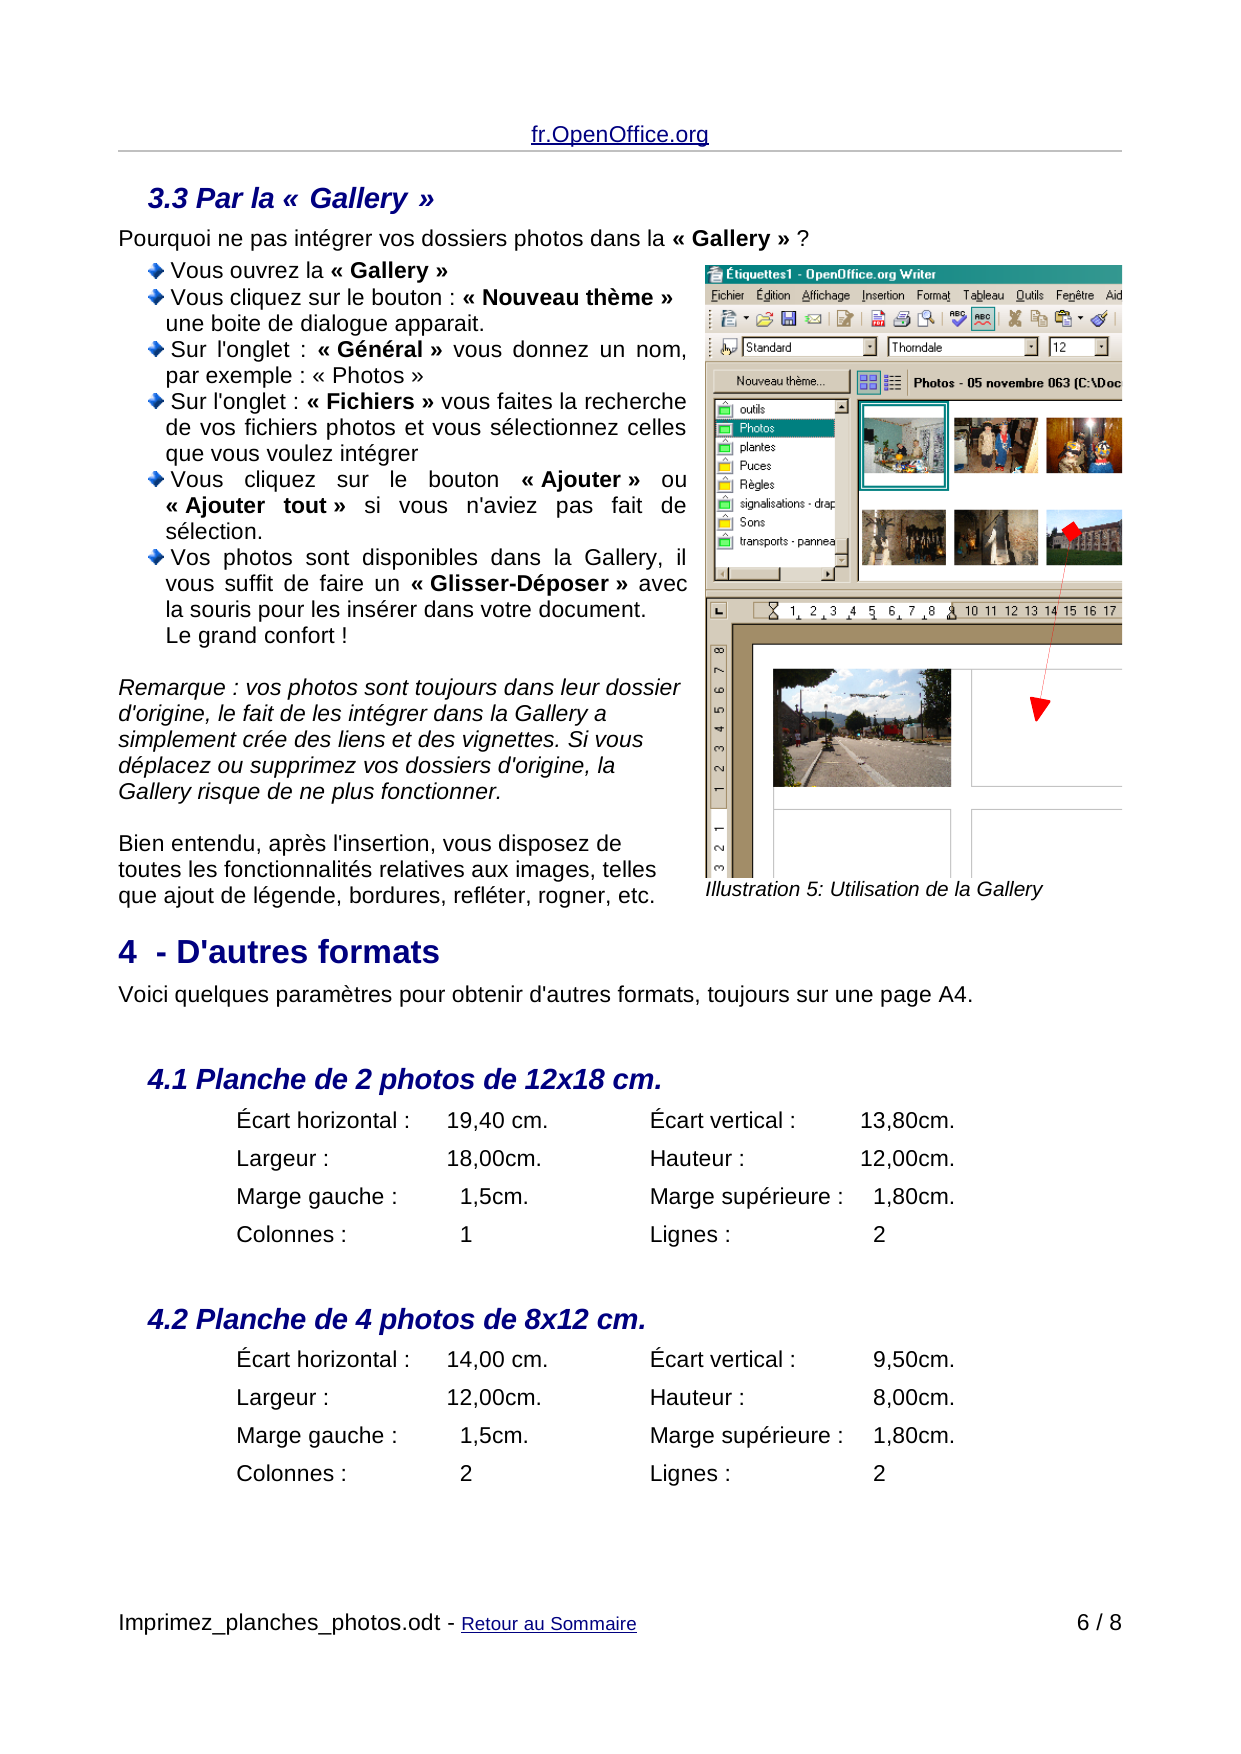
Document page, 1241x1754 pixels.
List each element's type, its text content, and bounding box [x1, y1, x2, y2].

subtitle Planche de 4 photos de 8x12 cm. [148, 1303, 1122, 1335]
picture [148, 549, 164, 565]
text Marge gauche : 1,5cm. Marge supérieure : 1,80cm. [118, 1422, 1122, 1448]
text Largeur : 12,00cm. Hauteur : 8,00cm. [118, 1385, 1122, 1411]
text Écart horizontal : 19,40 cm. Écart vertical : 13,80cm. [118, 1108, 1122, 1134]
list Sur l'onglet : « Fichiers » vous faites la recherche de vos fichiers photos et vous sélectionnez celles que vous voulez intégrer [148, 388, 705, 466]
subtitle D'autres formats [118, 932, 1122, 970]
text Écart horizontal : 14,00 cm. Écart vertical : 9,50cm. [118, 1347, 1122, 1373]
picture [148, 289, 164, 305]
text Remarque : vos photos sont toujours dans leur dossier d'origine, le fait de les intégrer dans la Gallery a simplement crée des liens et des vignettes. Si vous déplacez ou supprimez vos dossiers d'origine, la Gallery risque de ne plus fonctionner. [118, 674, 705, 805]
subtitle Planche de 2 photos de 12x18 cm. [148, 1063, 1122, 1096]
picture [705, 265, 1123, 878]
picture [148, 393, 164, 409]
text Voici quelques paramètres pour obtenir d'autres formats, toujours sur une page A4. [118, 982, 1122, 1008]
list Vos photos sont disponibles dans la Gallery, il vous suffit de faire un « Glisser-Déposer » avec la souris pour les insérer dans votre document. Le grand confort ! [148, 544, 705, 648]
text Largeur : 18,00cm. Hauteur : 12,00cm. [118, 1145, 1122, 1171]
list Vous ouvrez la « Gallery » [148, 258, 1122, 284]
text Marge gauche : 1,5cm. Marge supérieure : 1,80cm. [118, 1183, 1122, 1209]
text Pourquoi ne pas intégrer vos dossiers photos dans la « Gallery » ? [118, 226, 1122, 252]
picture [148, 263, 164, 279]
picture [148, 471, 164, 487]
subtitle Par la « Gallery » [148, 182, 1122, 214]
list Vous cliquez sur le bouton « Ajouter » ou « Ajouter tout » si vous n'aviez pas fait de sélection. [148, 466, 705, 544]
list Sur l'onglet : « Général » vous donnez un nom, par exemple : « Photos » [148, 336, 705, 388]
text Colonnes : 2 Lignes : 2 [118, 1460, 1122, 1486]
picture [148, 341, 164, 357]
list Vous cliquez sur le bouton : « Nouveau thème » une boite de dialogue apparait. [148, 284, 705, 336]
text Colonnes : 1 Lignes : 2 [118, 1221, 1122, 1247]
text Bien entendu, après l'insertion, vous disposez de toutes les fonctionnalités relatives aux images, telles que ajout de légende, bordures, refléter, rogner, etc. [118, 831, 1122, 909]
list Illustration 5: Utilisation de la Gallery [705, 878, 1122, 901]
